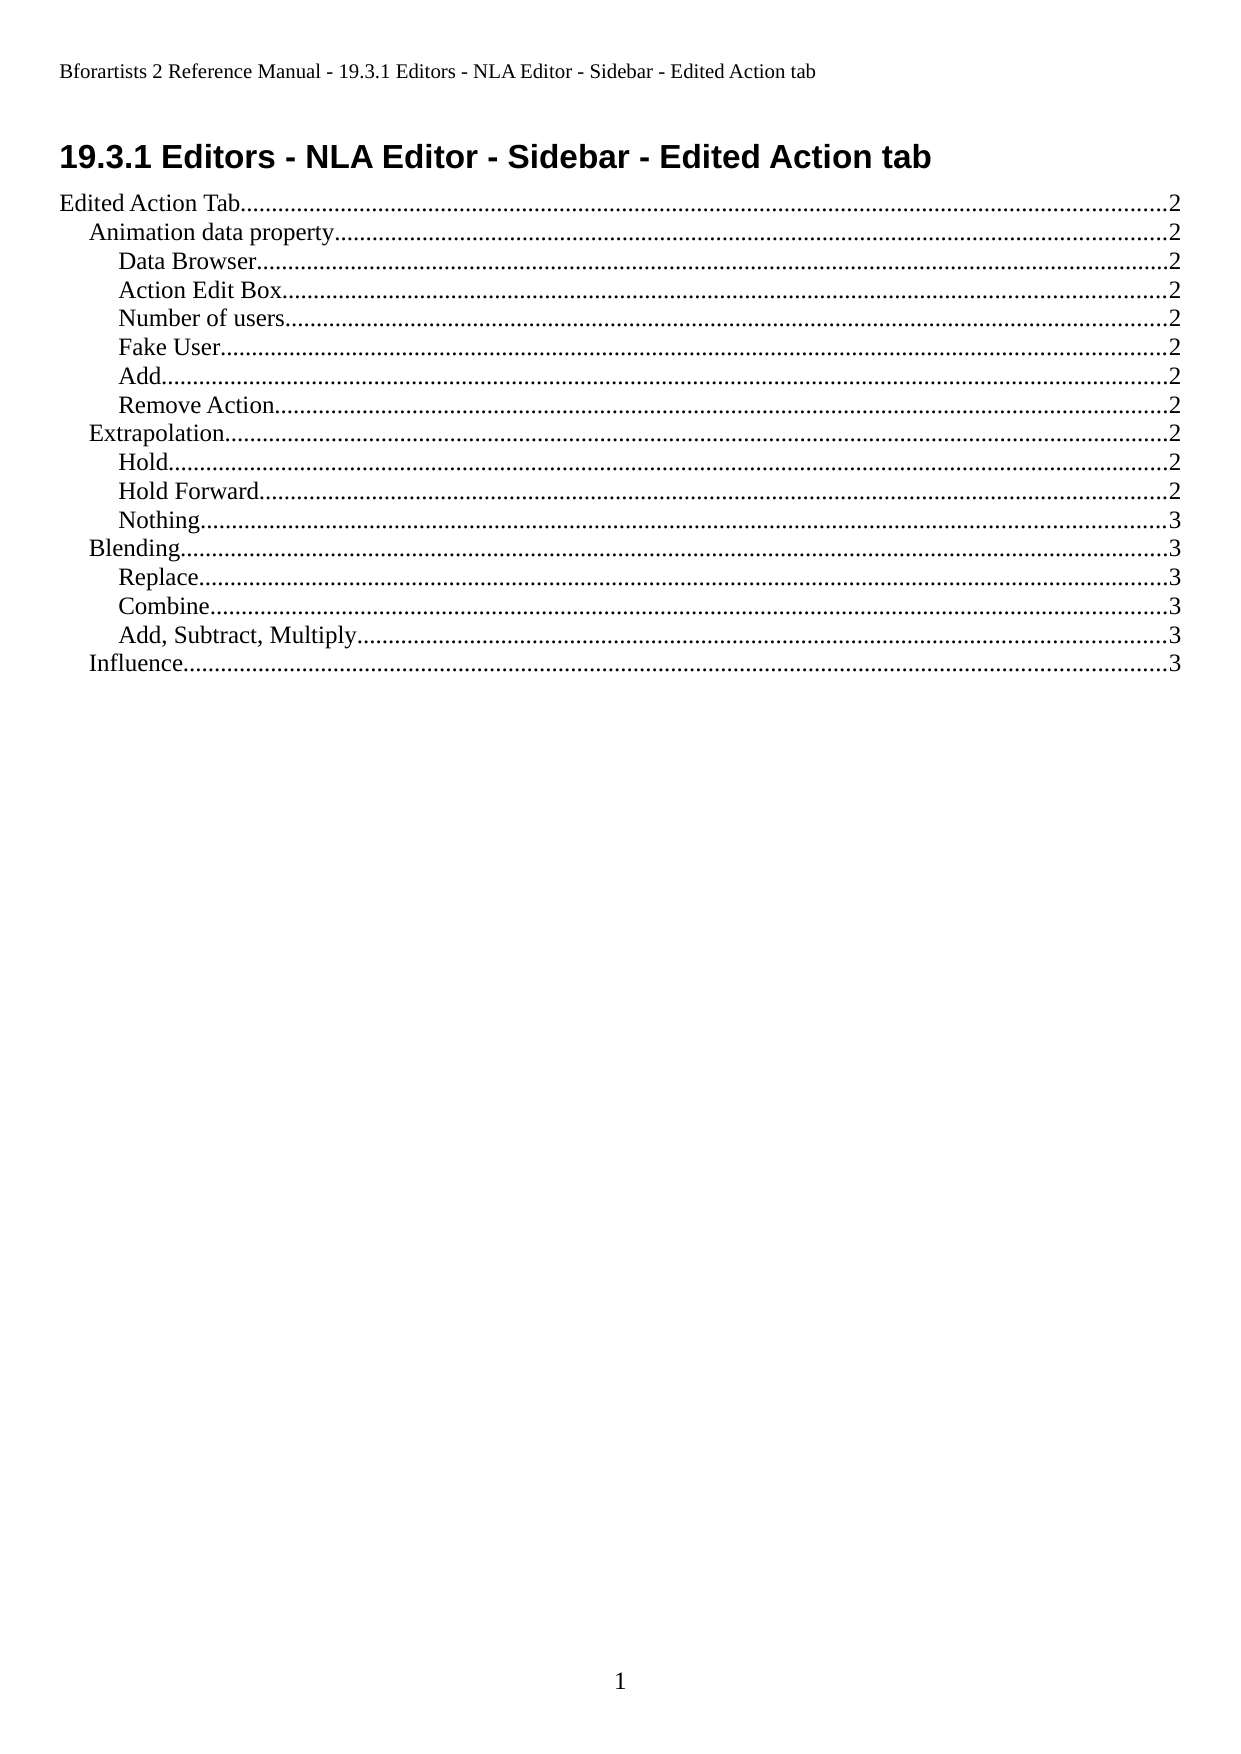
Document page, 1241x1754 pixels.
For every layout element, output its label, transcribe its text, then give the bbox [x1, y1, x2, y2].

text Data Browser 2 [118, 246, 1181, 275]
text Edited Action Tab 2 [59, 188, 1181, 217]
text Influence 3 [88, 648, 1181, 677]
text Add, Subtract, Multiply 3 [118, 620, 1181, 648]
text Number of users 2 [118, 303, 1181, 332]
text Nothing 3 [118, 505, 1181, 533]
text Add 2 [118, 361, 1181, 390]
text Replace 3 [118, 562, 1181, 591]
text Remove Action 2 [118, 390, 1181, 418]
text Animation data property 2 [88, 217, 1181, 246]
text Action Edit Box 2 [118, 275, 1181, 303]
text Hold 2 [118, 447, 1181, 476]
subtitle 19.3.1 Editors - NLA Editor - Sidebar - Edited Action tab [59, 138, 1181, 176]
text Fake User 2 [118, 332, 1181, 361]
text Extrapolation 2 [88, 418, 1181, 447]
text Blending 3 [88, 533, 1181, 562]
text Combine 3 [118, 591, 1181, 620]
text Hold Forward 2 [118, 476, 1181, 505]
